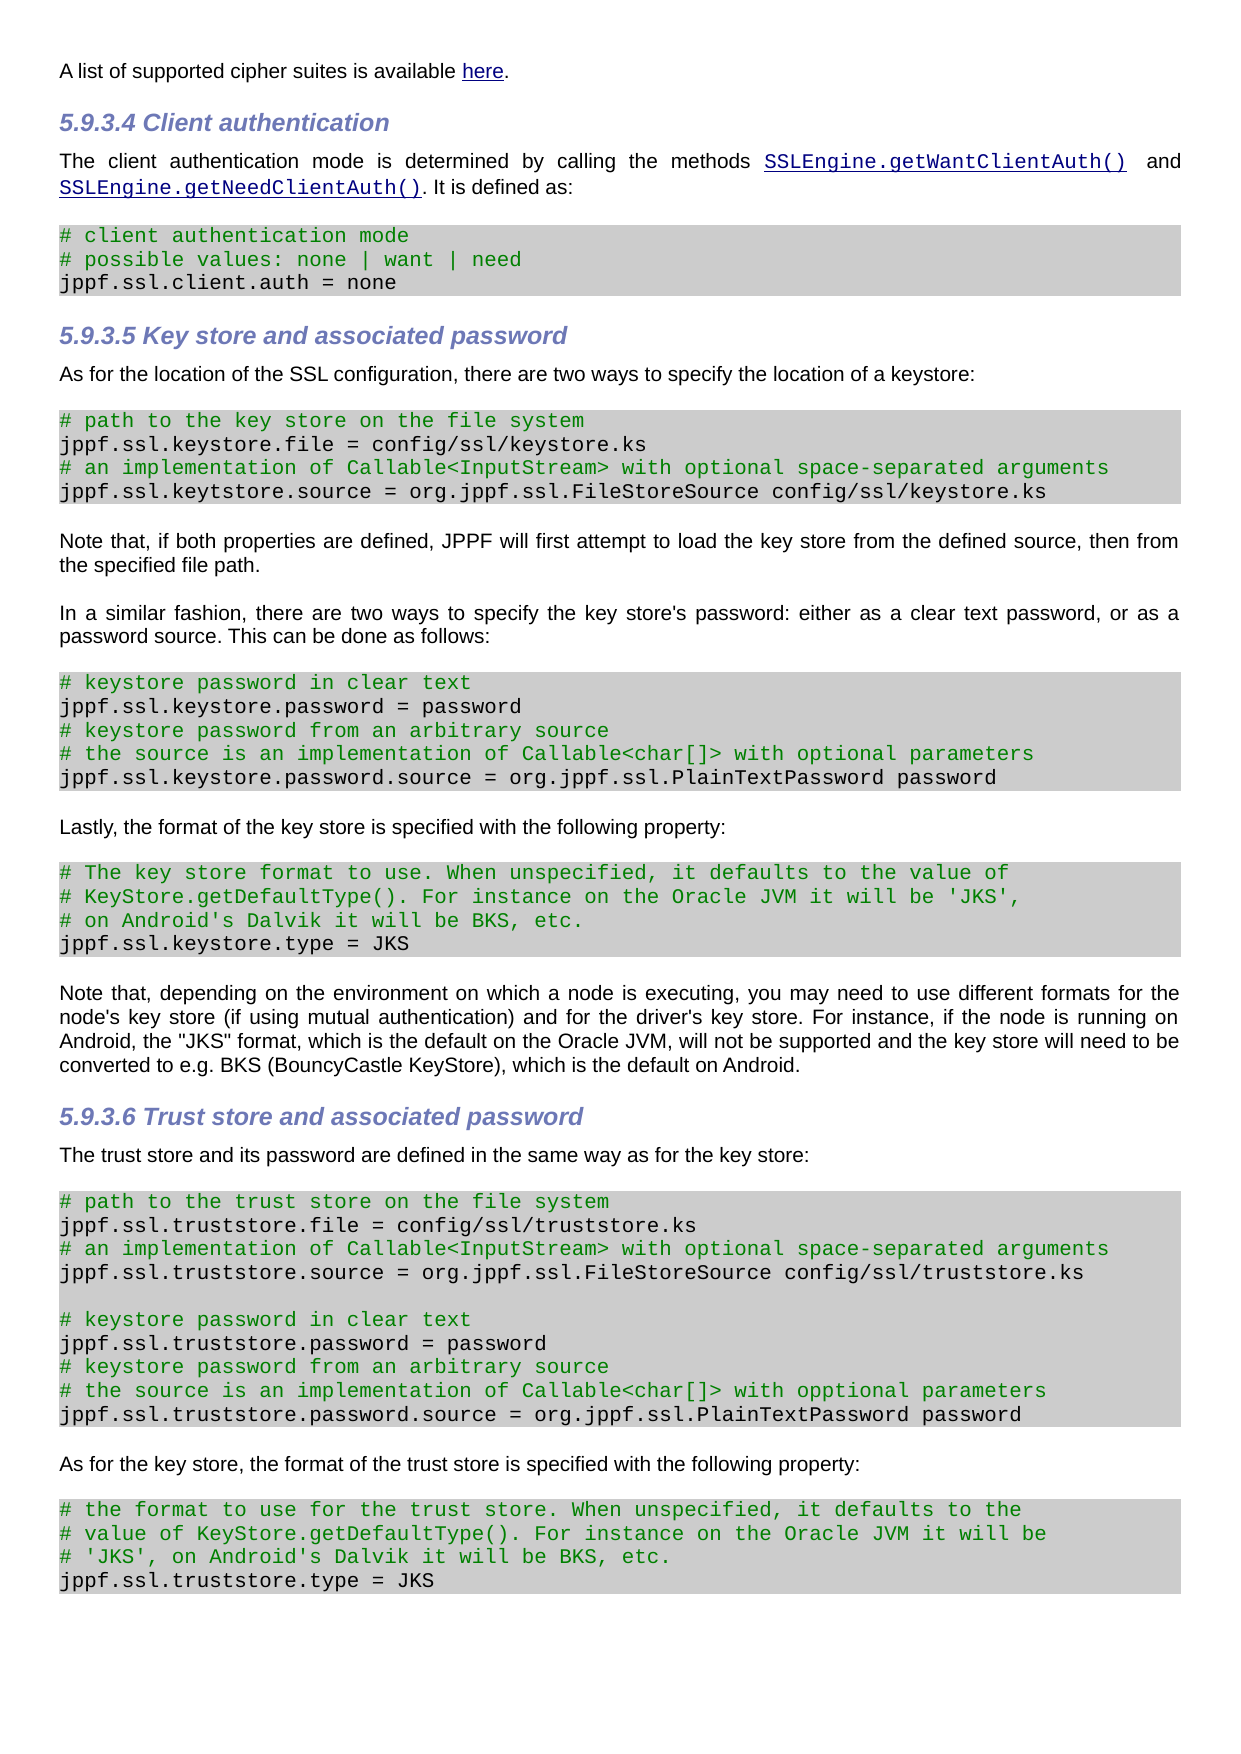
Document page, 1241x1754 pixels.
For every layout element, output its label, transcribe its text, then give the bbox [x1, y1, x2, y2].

text # an implementation of Callable<InputStream> with optional space-separated arguments [59, 1238, 1181, 1262]
text As for the key store, the format of the trust store is specified with the following property: [59, 1451, 1181, 1475]
text The trust store and its password are defined in the same way as for the key store: [59, 1143, 1181, 1167]
text jppf.ssl.truststore.password.source = org.jppf.ssl.PlainTextPassword password [59, 1404, 1181, 1427]
text # 'JKS', on Android's Dalvik it will be BKS, etc. [59, 1547, 1181, 1570]
text jppf.ssl.truststore.type = JKS [59, 1570, 1181, 1594]
text # KeyStore.getDefaultType(). For instance on the Oracle JVM it will be 'JKS', [59, 886, 1181, 910]
text # client authentication mode [59, 225, 1181, 248]
text jppf.ssl.keystore.password = password [59, 696, 1181, 719]
text # keystore password from an arbitrary source [59, 719, 1181, 743]
text A list of supported cipher suites is available here. [59, 59, 1181, 83]
text # the source is an implementation of Callable<char[]> with opptional parameters [59, 1380, 1181, 1404]
text # an implementation of Callable<InputStream> with optional space-separated arguments [59, 457, 1181, 481]
text jppf.ssl.keystore.file = config/ssl/keystore.ks [59, 434, 1181, 457]
text jppf.ssl.truststore.file = config/ssl/truststore.ks [59, 1214, 1181, 1238]
text jppf.ssl.keystore.type = JKS [59, 933, 1181, 957]
text # The key store format to use. When unspecified, it defaults to the value of [59, 862, 1181, 886]
text jppf.ssl.keytstore.source = org.jppf.ssl.FileStoreSource config/ssl/keystore.ks [59, 481, 1181, 504]
text Lastly, the format of the key store is specified with the following property: [59, 814, 1181, 838]
text jppf.ssl.client.auth = none [59, 272, 1181, 296]
text # the source is an implementation of Callable<char[]> with optional parameters [59, 743, 1181, 767]
text jppf.ssl.truststore.source = org.jppf.ssl.FileStoreSource config/ssl/truststore.ks [59, 1262, 1181, 1286]
text Note that, depending on the environment on which a node is executing, you may need to use different formats for the node's key store (if using mutual authentication) and for the driver's key store. For instance, if the node is running on Android, the "JKS" format, which is the default on the Oracle JVM, will not be supported and the key store will need to be converted to e.g. BKS (BouncyCastle KeyStore), which is the default on Android. [59, 981, 1181, 1077]
text Note that, if both properties are defined, JPPF will first attempt to load the key store from the defined source, then from the specified file path. [59, 528, 1181, 576]
text # keystore password in clear text [59, 1309, 1181, 1333]
text # the format to use for the trust store. When unspecified, it defaults to the [59, 1499, 1181, 1523]
text # path to the trust store on the file system [59, 1191, 1181, 1214]
text jppf.ssl.keystore.password.source = org.jppf.ssl.PlainTextPassword password [59, 767, 1181, 791]
text # on Android's Dalvik it will be BKS, etc. [59, 910, 1181, 933]
text # keystore password from an arbitrary source [59, 1356, 1181, 1380]
text # value of KeyStore.getDefaultType(). For instance on the Oracle JVM it will be [59, 1523, 1181, 1547]
subtitle Key store and associated password [59, 321, 1181, 349]
text jppf.ssl.truststore.password = password [59, 1333, 1181, 1356]
subtitle Client authentication [59, 108, 1181, 137]
subtitle Trust store and associated password [59, 1102, 1181, 1131]
text # possible values: none | want | need [59, 248, 1181, 272]
text # keystore password in clear text [59, 672, 1181, 696]
text In a similar fashion, there are two ways to specify the key store's password: either as a clear text password, or as a password source. This can be done as follows: [59, 600, 1181, 648]
text As for the location of the SSL configuration, there are two ways to specify the location of a keystore: [59, 362, 1181, 386]
text # path to the key store on the file system [59, 410, 1181, 434]
text The client authentication mode is determined by calling the methods SSLEngine.getWantClientAuth() and SSLEngine.getNeedClientAuth(). It is defined as: [59, 149, 1181, 201]
